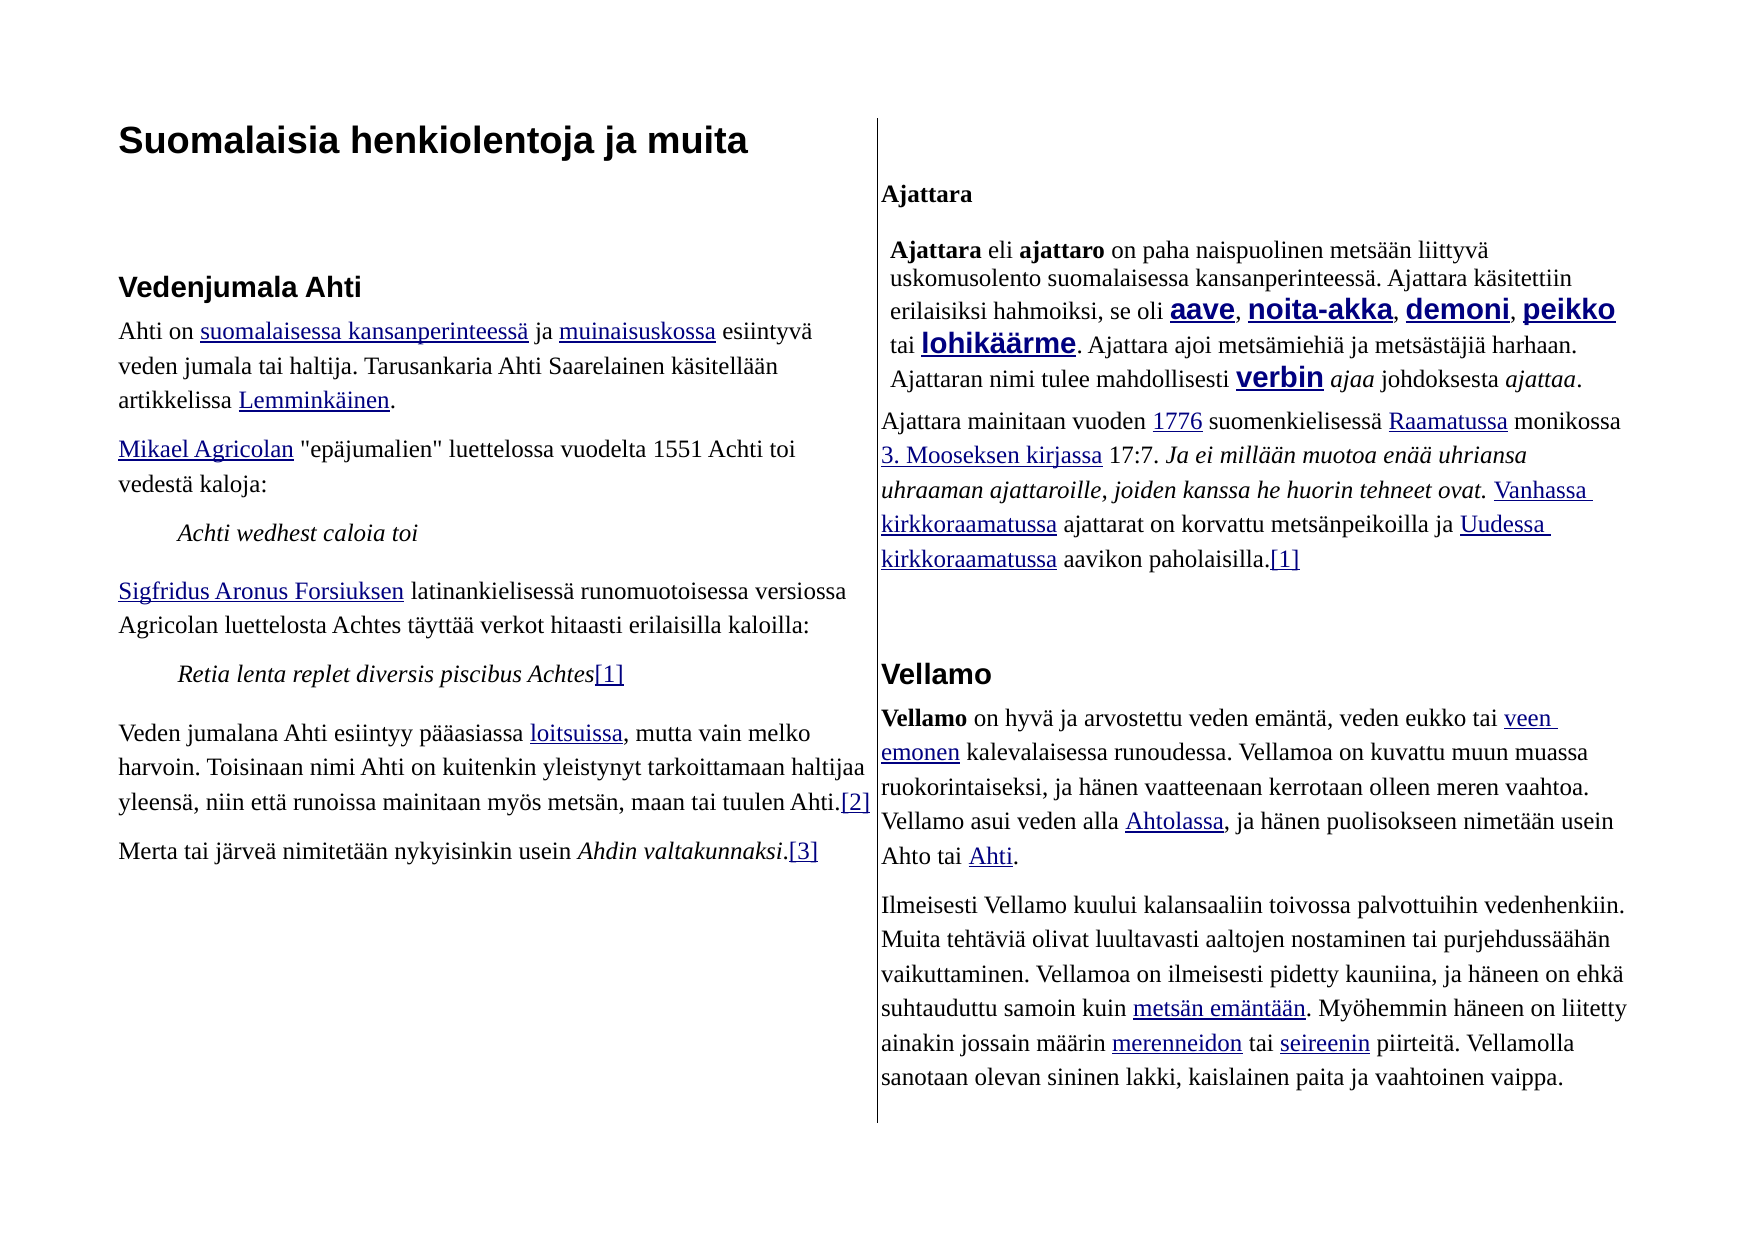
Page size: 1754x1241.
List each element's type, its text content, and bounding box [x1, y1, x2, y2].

subtitle Suomalaisia henkiolentoja ja muita [118, 118, 873, 162]
subtitle Ajattara [881, 179, 1636, 208]
subtitle Ajattara eli ajattaro on paha naispuolinen metsään liittyvä uskomusolento suomalaisessa kansanperinteessä. Ajattara käsitettiin erilaisiksi hahmoiksi, se oli aave, noita-akka, demoni, peikko tai lohikäärme. Ajattara ajoi metsämiehiä ja metsästäjiä harhaan. Ajattaran nimi tulee mahdollisesti verbin ajaa johdoksesta ajattaa. [890, 235, 1636, 393]
list Achti wedhest caloia toi [177, 518, 873, 547]
text Sigfridus Aronus Forsiuksen latinankielisessä runomuotoisessa versiossa Agricolan luettelosta Achtes täyttää verkot hitaasti erilaisilla kaloilla: [118, 576, 873, 639]
subtitle Vedenjumala Ahti [118, 270, 873, 304]
text Ahti on suomalaisessa kansanperinteessä ja muinaisuskossa esiintyvä veden jumala tai haltija. Tarusankaria Ahti Saarelainen käsitellään artikkelissa Lemminkäinen. [118, 316, 873, 414]
text Veden jumalana Ahti esiintyy pääasiassa loitsuissa, mutta vain melko harvoin. Toisinaan nimi Ahti on kuitenkin yleistynyt tarkoittamaan haltijaa yleensä, niin että runoissa mainitaan myös metsän, maan tai tuulen Ahti.[2] [118, 718, 873, 816]
list Retia lenta replet diversis piscibus Achtes[1] [177, 659, 873, 688]
text Mikael Agricolan "epäjumalien" luettelossa vuodelta 1551 Achti toi vedestä kaloja: [118, 434, 873, 497]
text Merta tai järveä nimitetään nykyisinkin usein Ahdin valta­kunnaksi.[3] [118, 836, 873, 864]
text Vellamo on hyvä ja arvostettu veden emäntä, veden eukko tai veen emonen kalevalaisessa runoudessa. Vellamoa on kuvattu muun muassa ruokorintaiseksi, ja hänen vaatteenaan kerrotaan olleen meren vaahtoa. Vellamo asui veden alla Ahtolassa, ja hänen puolisokseen nimetään usein Ahto tai Ahti. [881, 703, 1636, 869]
subtitle Vellamo [881, 657, 1636, 690]
text Ilmeisesti Vellamo kuului kalansaaliin toivossa palvottuihin vedenhenkiin. Muita tehtäviä olivat luultavasti aaltojen nostaminen tai purjehdussäähän vaikuttaminen. Vellamoa on ilmeisesti pidetty kauniina, ja häneen on ehkä suhtauduttu samoin kuin metsän emäntään. Myöhemmin häneen on liitetty ainakin jossain määrin merenneidon tai seireenin piirteitä. Vellamolla sanotaan olevan sininen lakki, kaislainen paita ja vaahtoinen vaippa. [881, 890, 1636, 1091]
text Ajattara mainitaan vuoden 1776 suomenkielisessä Raamatussa monikossa 3. Mooseksen kirjassa 17:7. Ja ei millään muotoa enää uhriansa uhraaman ajattaroille, joiden kanssa he huorin tehneet ovat. Vanhassa kirkkoraamatussa ajattarat on korvattu metsänpeikoilla ja Uudessa kirkkoraamatussa aavikon paholaisilla.[1] [881, 406, 1636, 573]
